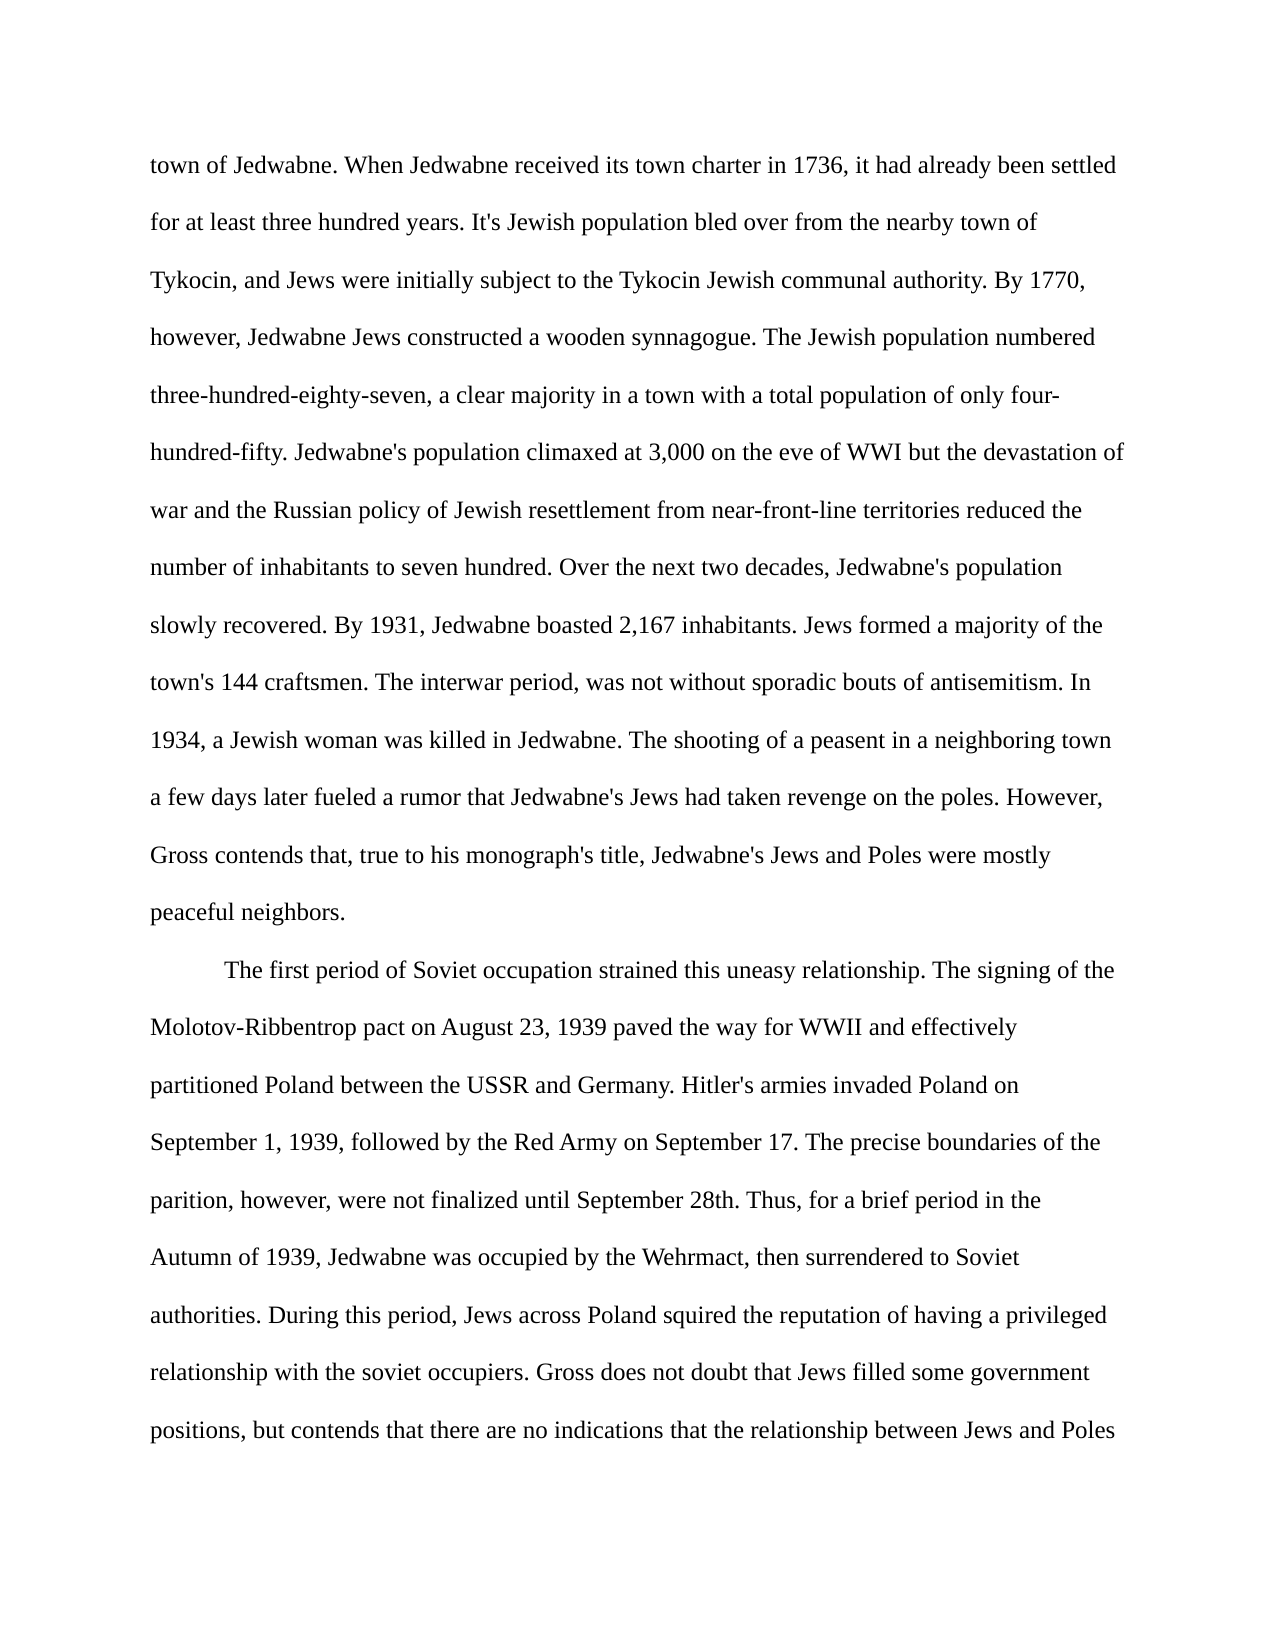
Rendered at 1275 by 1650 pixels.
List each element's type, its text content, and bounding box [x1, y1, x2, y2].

text town of Jedwabne. When Jedwabne received its town charter in 1736, it had already been settled for at least three hundred years. It's Jewish population bled over from the nearby town of Tykocin, and Jews were initially subject to the Tykocin Jewish communal authority. By 1770, however, Jedwabne Jews constructed a wooden synnagogue. The Jewish population numbered three-hundred-eighty-seven, a clear majority in a town with a total population of only four-hundred-fifty. Jedwabne's population climaxed at 3,000 on the eve of WWI but the devastation of war and the Russian policy of Jewish resettlement from near-front-line territories reduced the number of inhabitants to seven hundred. Over the next two decades, Jedwabne's population slowly recovered. By 1931, Jedwabne boasted 2,167 inhabitants. Jews formed a majority of the town's 144 craftsmen. The interwar period, was not without sporadic bouts of antisemitism. In 1934, a Jewish woman was killed in Jedwabne. The shooting of a peasent in a neighboring town a few days later fueled a rumor that Jedwabne's Jews had taken revenge on the poles. However, Gross contends that, true to his monograph's title, Jedwabne's Jews and Poles were mostly peaceful neighbors. [150, 150, 1125, 926]
text The first period of Soviet occupation strained this uneasy relationship. The signing of the Molotov-Ribbentrop pact on August 23, 1939 paved the way for WWII and effectively partitioned Poland between the USSR and Germany. Hitler's armies invaded Poland on September 1, 1939, followed by the Red Army on September 17. The precise boundaries of the parition, however, were not finalized until September 28th. Thus, for a brief period in the Autumn of 1939, Jedwabne was occupied by the Wehrmact, then surrendered to Soviet authorities. During this period, Jews across Poland squired the reputation of having a privileged relationship with the soviet occupiers. Gross does not doubt that Jews filled some government positions, but contends that there are no indications that the relationship between Jews and Poles [150, 955, 1125, 1444]
